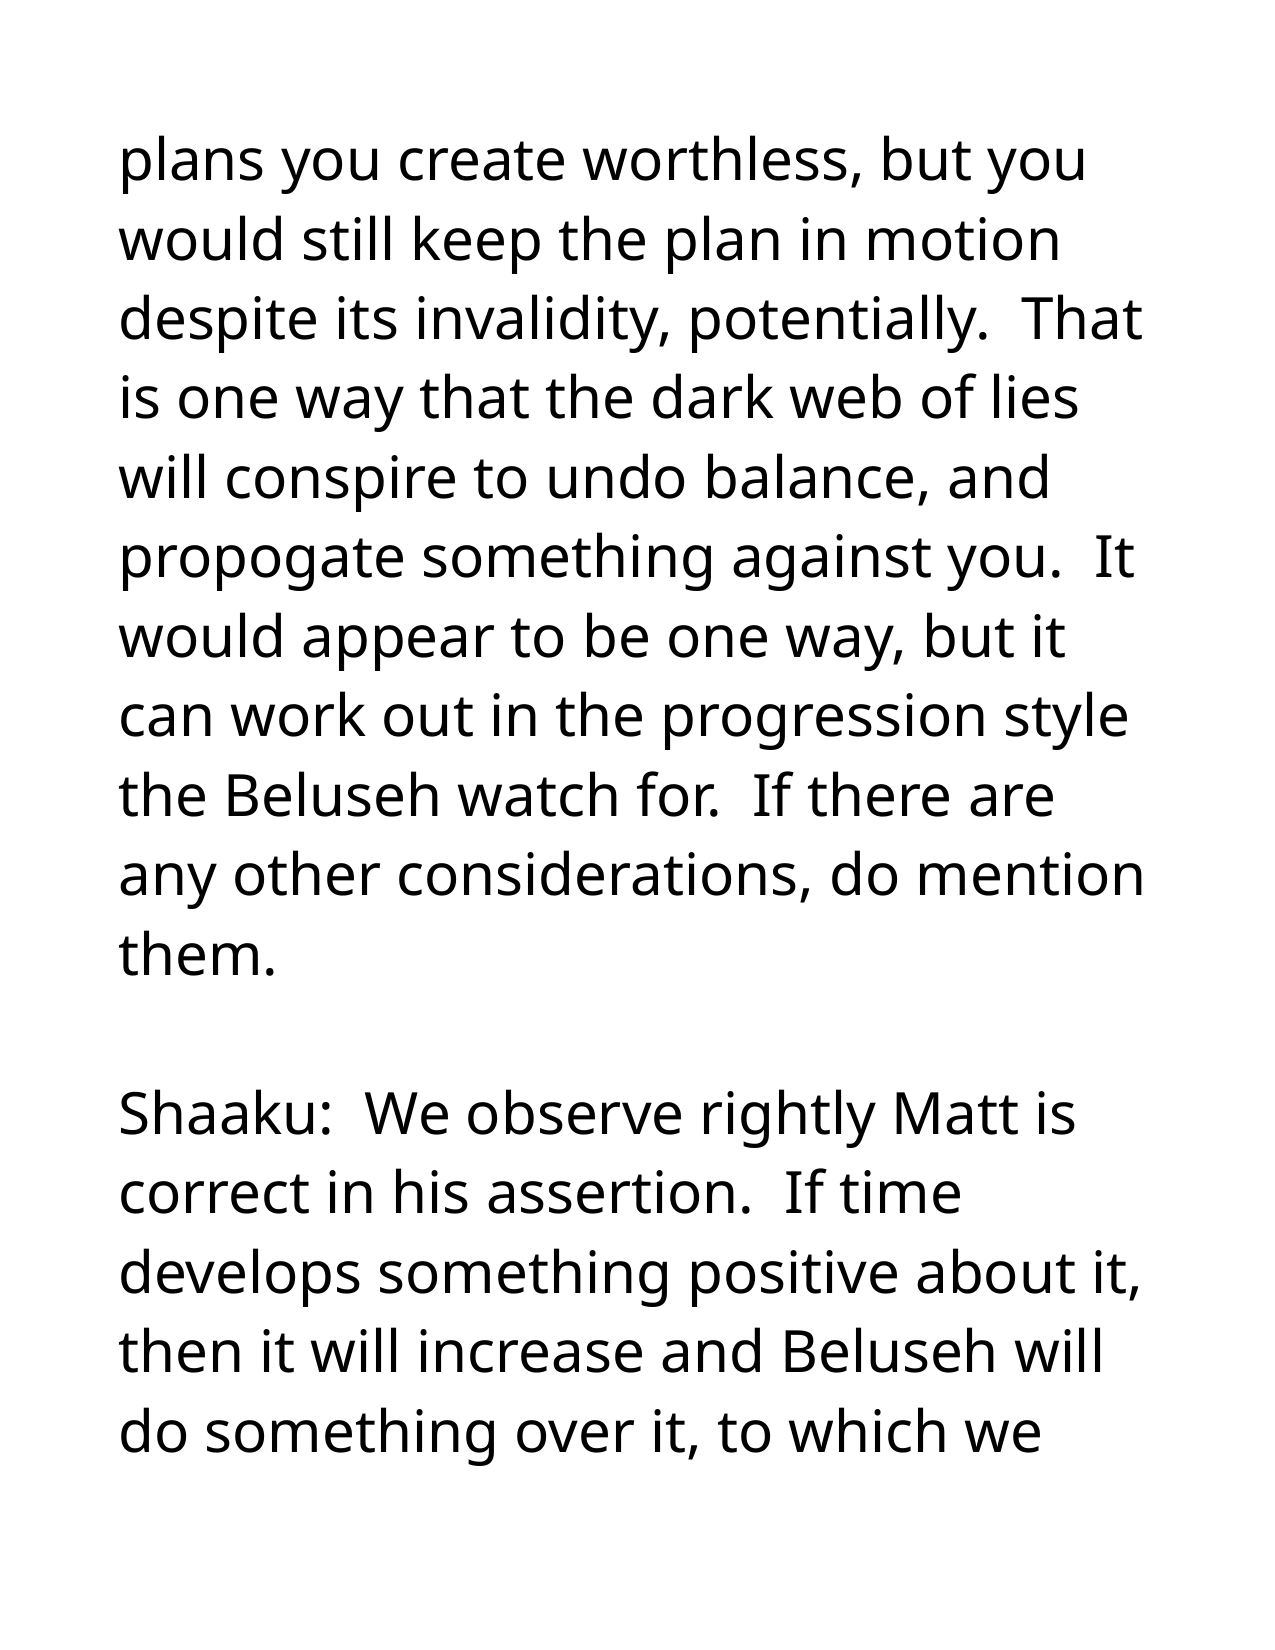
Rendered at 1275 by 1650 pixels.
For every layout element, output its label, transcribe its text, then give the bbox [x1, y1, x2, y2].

text Shaaku: We observe rightly Matt is correct in his assertion. If time develops something positive about it, then it will increase and Beluseh will do something over it, to which we [118, 1072, 1157, 1469]
text plans you create worthless, but you would still keep the plan in motion despite its invalidity, potentially. That is one way that the dark web of lies will conspire to undo balance, and propogate something against you. It would appear to be one way, but it can work out in the progression style the Beluseh watch for. If there are any other considerations, do mention them. [118, 118, 1157, 992]
